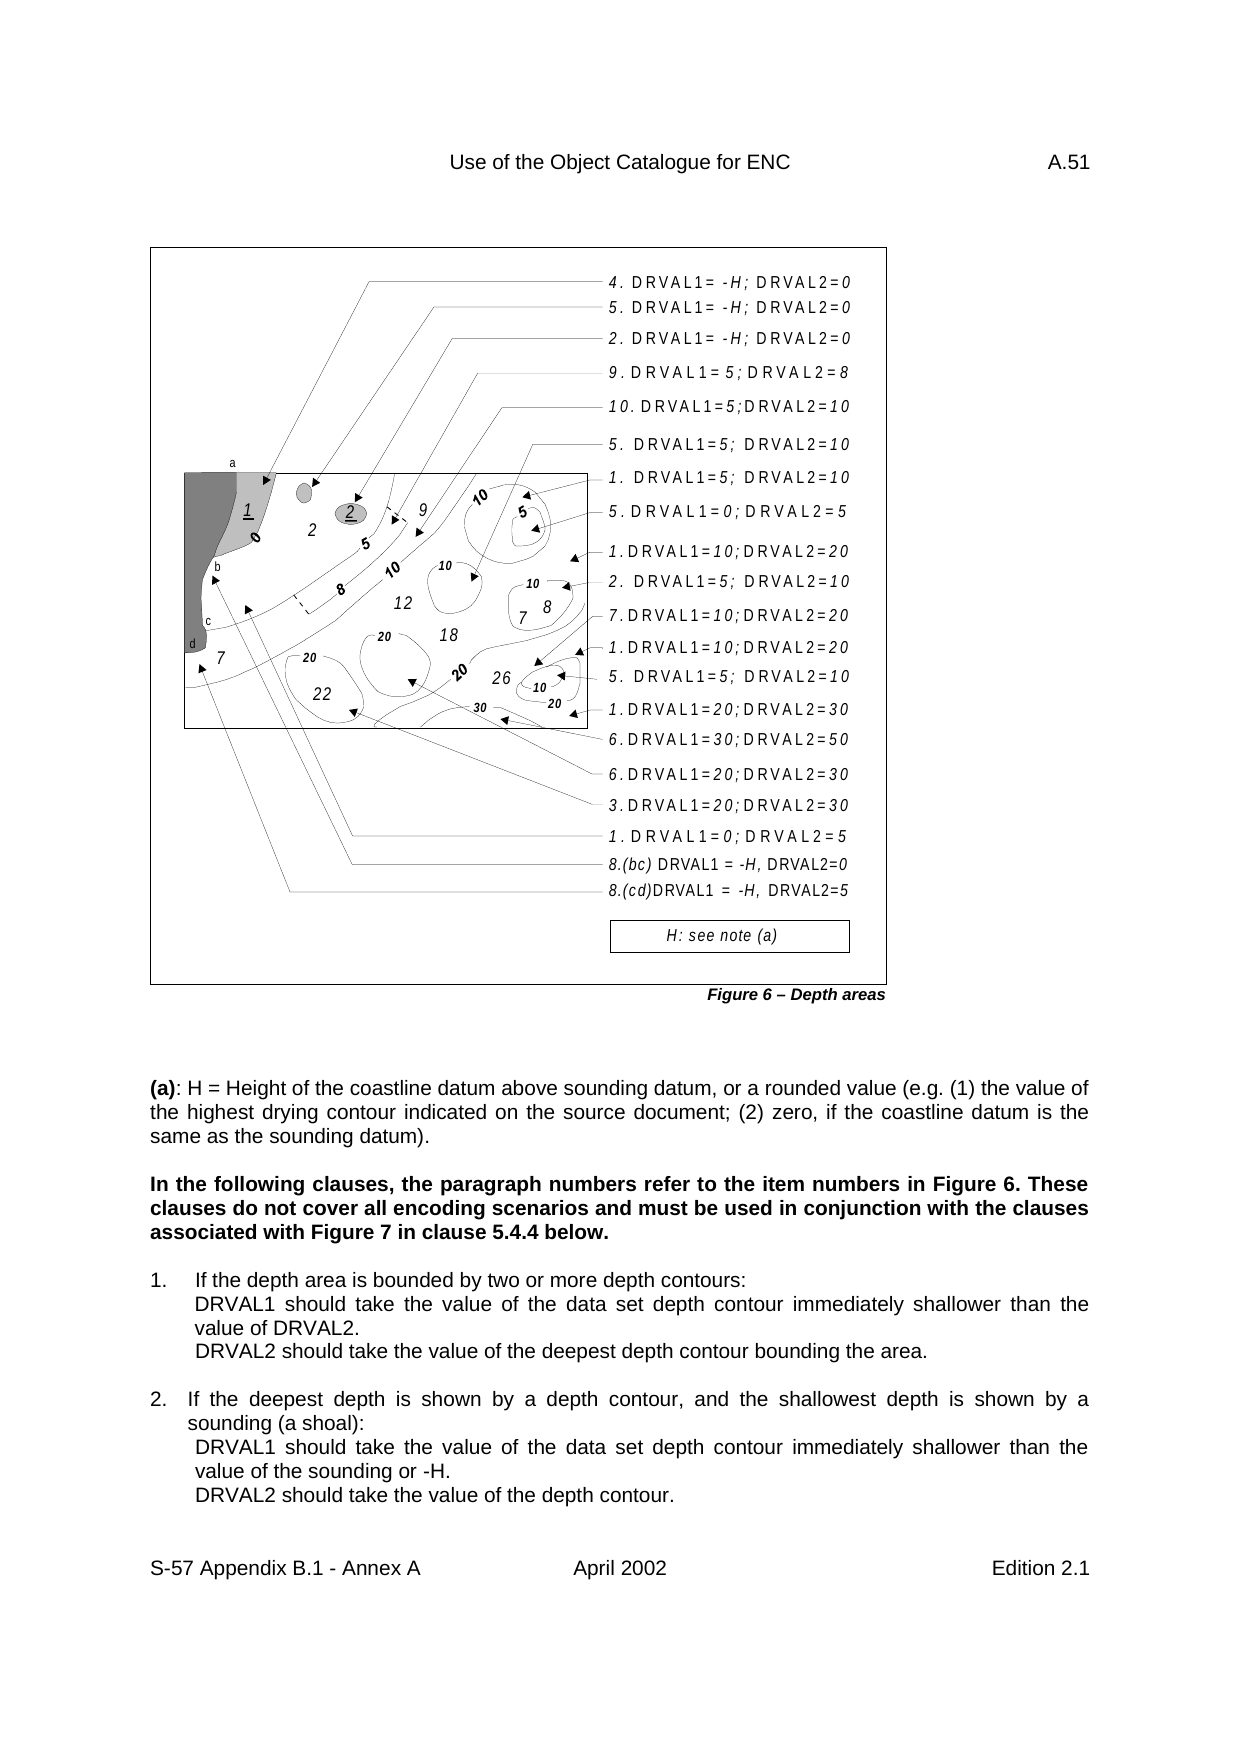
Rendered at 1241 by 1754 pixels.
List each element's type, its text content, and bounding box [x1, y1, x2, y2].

text Figure 6 – Depth areas [150, 985, 1090, 1004]
text DRVAL2 should take the value of the deepest depth contour bounding the area. [195, 1339, 1090, 1363]
list If the deepest depth is shown by a depth contour, and the shallowest depth is shown by a sounding (a shoal): [150, 1387, 1090, 1435]
text DRVAL1 should take the value of the data set depth contour immediately shallower than the value of the sounding or ‑H. [195, 1435, 1090, 1483]
text DRVAL2 should take the value of the depth contour. [195, 1483, 1090, 1507]
text 1. If the depth area is bounded by two or more depth contours: [150, 1267, 1090, 1291]
text In the following clauses, the paragraph numbers refer to the item numbers in Figure 6. These clauses do not cover all encoding scenarios and must be used in conjunction with the clauses associated with Figure 7 in clause 5.4.4 below. [150, 1172, 1090, 1243]
text DRVAL1 should take the value of the data set depth contour immediately shallower than the value of DRVAL2. [150, 1291, 1090, 1339]
text (a): H = Height of the coastline datum above sounding datum, or a rounded value (e.g. (1) the value of the highest drying contour indicated on the source document; (2) zero, if the coastline datum is the same as the sounding datum). [150, 1076, 1090, 1148]
